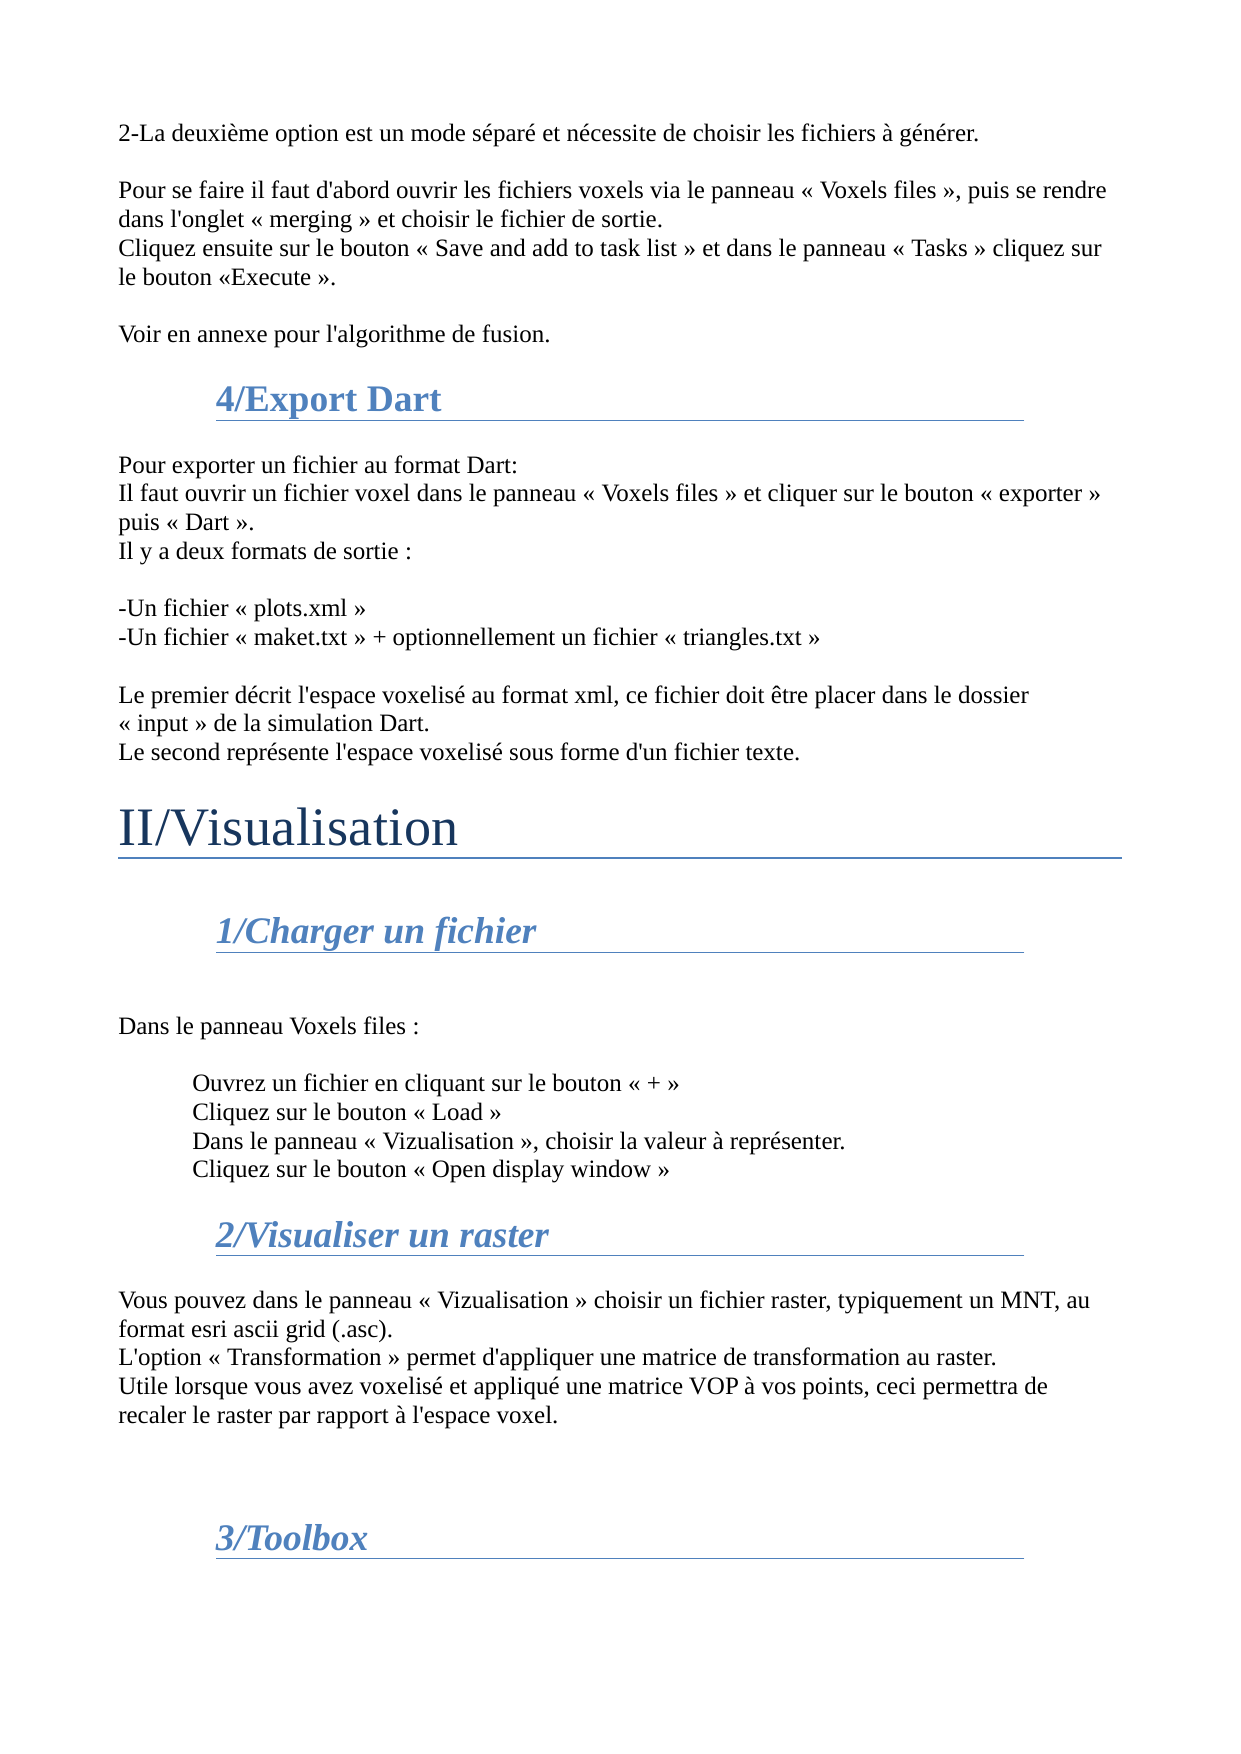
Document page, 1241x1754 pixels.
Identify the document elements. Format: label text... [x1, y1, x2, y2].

text Il faut ouvrir un fichier voxel dans le panneau « Voxels files » et cliquer sur le bouton « exporter » puis « Dart ». [118, 478, 1122, 536]
text Pour se faire il faut d'abord ouvrir les fichiers voxels via le panneau « Voxels files », puis se rendre dans l'onglet « merging » et choisir le fichier de sortie. [118, 176, 1122, 233]
text 4/Export Dart [216, 377, 1024, 420]
text Dans le panneau « Vizualisation », choisir la valeur à représenter. [118, 1126, 1122, 1154]
text Voir en annexe pour l'algorithme de fusion. [118, 319, 1122, 348]
text 1/Charger un fichier [216, 909, 1024, 952]
text Le premier décrit l'espace voxelisé au format xml, ce fichier doit être placer dans le dossier « input » de la simulation Dart. [118, 680, 1122, 737]
text Dans le panneau Voxels files : [118, 1011, 1122, 1039]
text Vous pouvez dans le panneau « Vizualisation » choisir un fichier raster, typiquement un MNT, au format esri ascii grid (.asc). [118, 1285, 1122, 1342]
text Utile lorsque vous avez voxelisé et appliqué une matrice VOP à vos points, ceci permettra de recaler le raster par rapport à l'espace voxel. [118, 1371, 1122, 1429]
text Le second représente l'espace voxelisé sous forme d'un fichier texte. [118, 737, 1122, 766]
text -Un fichier « plots.xml » [118, 593, 1122, 622]
text Il y a deux formats de sortie : [118, 536, 1122, 565]
text Cliquez sur le bouton « Open display window » [118, 1154, 1122, 1183]
title II/Visualisation [118, 795, 1122, 857]
text -Un fichier « maket.txt » + optionnellement un fichier « triangles.txt » [118, 622, 1122, 651]
text 3/Toolbox [216, 1515, 1024, 1558]
text Pour exporter un fichier au format Dart: [118, 450, 1122, 478]
text L'option « Transformation » permet d'appliquer une matrice de transformation au raster. [118, 1342, 1122, 1371]
text Ouvrez un fichier en cliquant sur le bouton « + » [118, 1068, 1122, 1097]
text 2-La deuxième option est un mode séparé et nécessite de choisir les fichiers à générer. [118, 118, 1122, 147]
text 2/Visualiser un raster [216, 1212, 1024, 1255]
text Cliquez ensuite sur le bouton « Save and add to task list » et dans le panneau « Tasks » cliquez sur le bouton «Execute ». [118, 233, 1122, 291]
text Cliquez sur le bouton « Load » [118, 1097, 1122, 1126]
